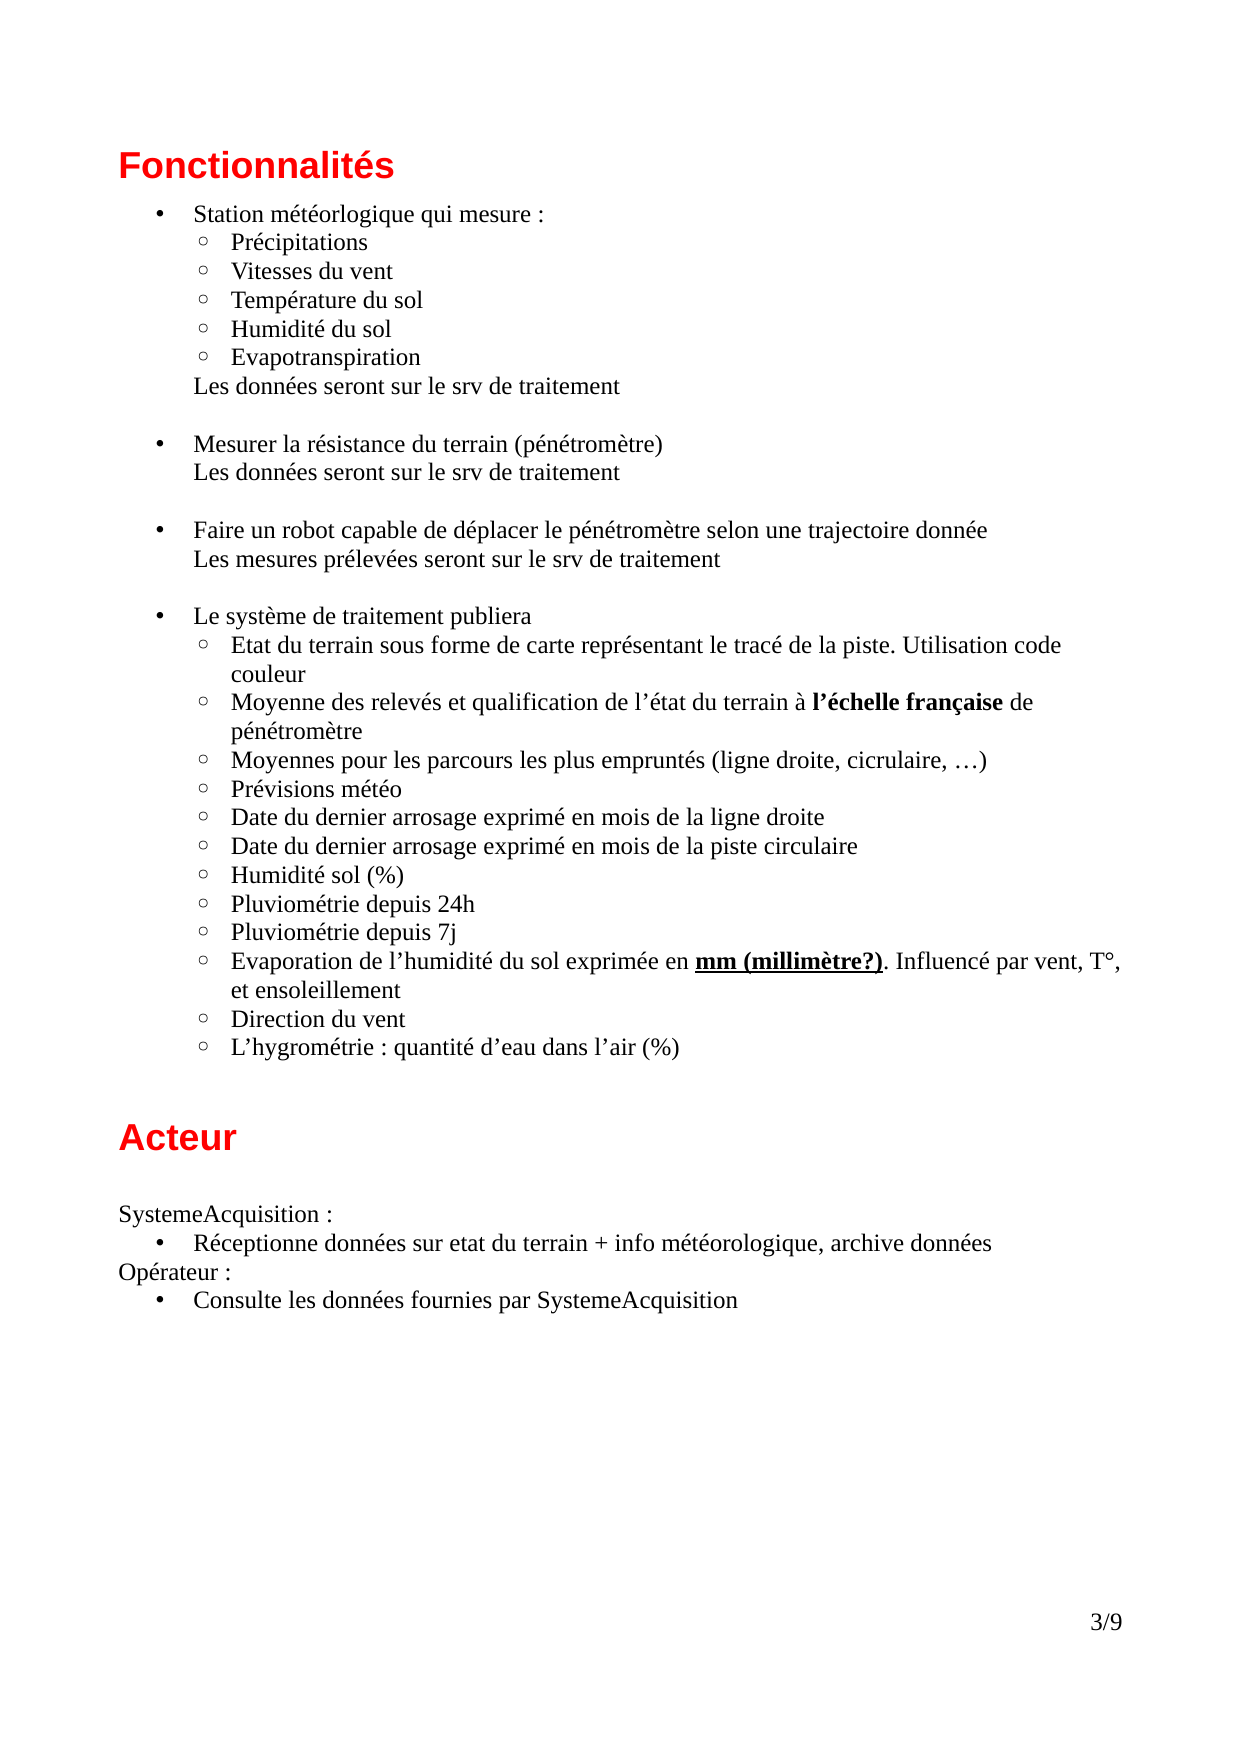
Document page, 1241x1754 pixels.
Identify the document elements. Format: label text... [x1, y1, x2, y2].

subtitle Acteur [118, 1115, 1122, 1158]
list Evapotranspiration [193, 342, 1122, 371]
text Opérateur : [118, 1257, 1122, 1286]
list Moyennes pour les parcours les plus empruntés (ligne droite, cicrulaire, …) [193, 745, 1122, 774]
list Direction du vent [193, 1004, 1122, 1032]
list Humidité du sol [193, 314, 1122, 342]
list Date du dernier arrosage exprimé en mois de la ligne droite [193, 802, 1122, 831]
list Les données seront sur le srv de traitement [156, 371, 1122, 400]
list Température du sol [193, 285, 1122, 314]
list Faire un robot capable de déplacer le pénétromètre selon une trajectoire donnée [156, 515, 1122, 544]
list Précipitations [193, 227, 1122, 256]
list Etat du terrain sous forme de carte représentant le tracé de la piste. Utilisation code couleur [193, 630, 1122, 687]
list Consulte les données fournies par SystemeAcquisition [156, 1286, 1122, 1314]
list Les mesures prélevées seront sur le srv de traitement [156, 544, 1122, 572]
list Vitesses du vent [193, 256, 1122, 285]
list Les données seront sur le srv de traitement [156, 457, 1122, 486]
list Prévisions météo [193, 774, 1122, 802]
list L’hygrométrie : quantité d’eau dans l’air (%) [193, 1032, 1122, 1061]
list Evaporation de l’humidité du sol exprimée en mm (millimètre?). Influencé par vent, T°, et ensoleillement [193, 946, 1122, 1004]
list Réceptionne données sur etat du terrain + info météorologique, archive données [156, 1228, 1122, 1257]
list Mesurer la résistance du terrain (pénétromètre) [156, 429, 1122, 457]
list Humidité sol (%) [193, 860, 1122, 889]
list Moyenne des relevés et qualification de l’état du terrain à l’échelle française de pénétromètre [193, 687, 1122, 745]
list Date du dernier arrosage exprimé en mois de la piste circulaire [193, 831, 1122, 860]
list Pluviométrie depuis 24h [193, 889, 1122, 917]
text SystemeAcquisition : [118, 1199, 1122, 1228]
subtitle Fonctionnalités [118, 143, 1122, 186]
list Le système de traitement publiera [156, 601, 1122, 630]
list Station météorlogique qui mesure : [156, 199, 1122, 227]
list Pluviométrie depuis 7j [193, 917, 1122, 946]
